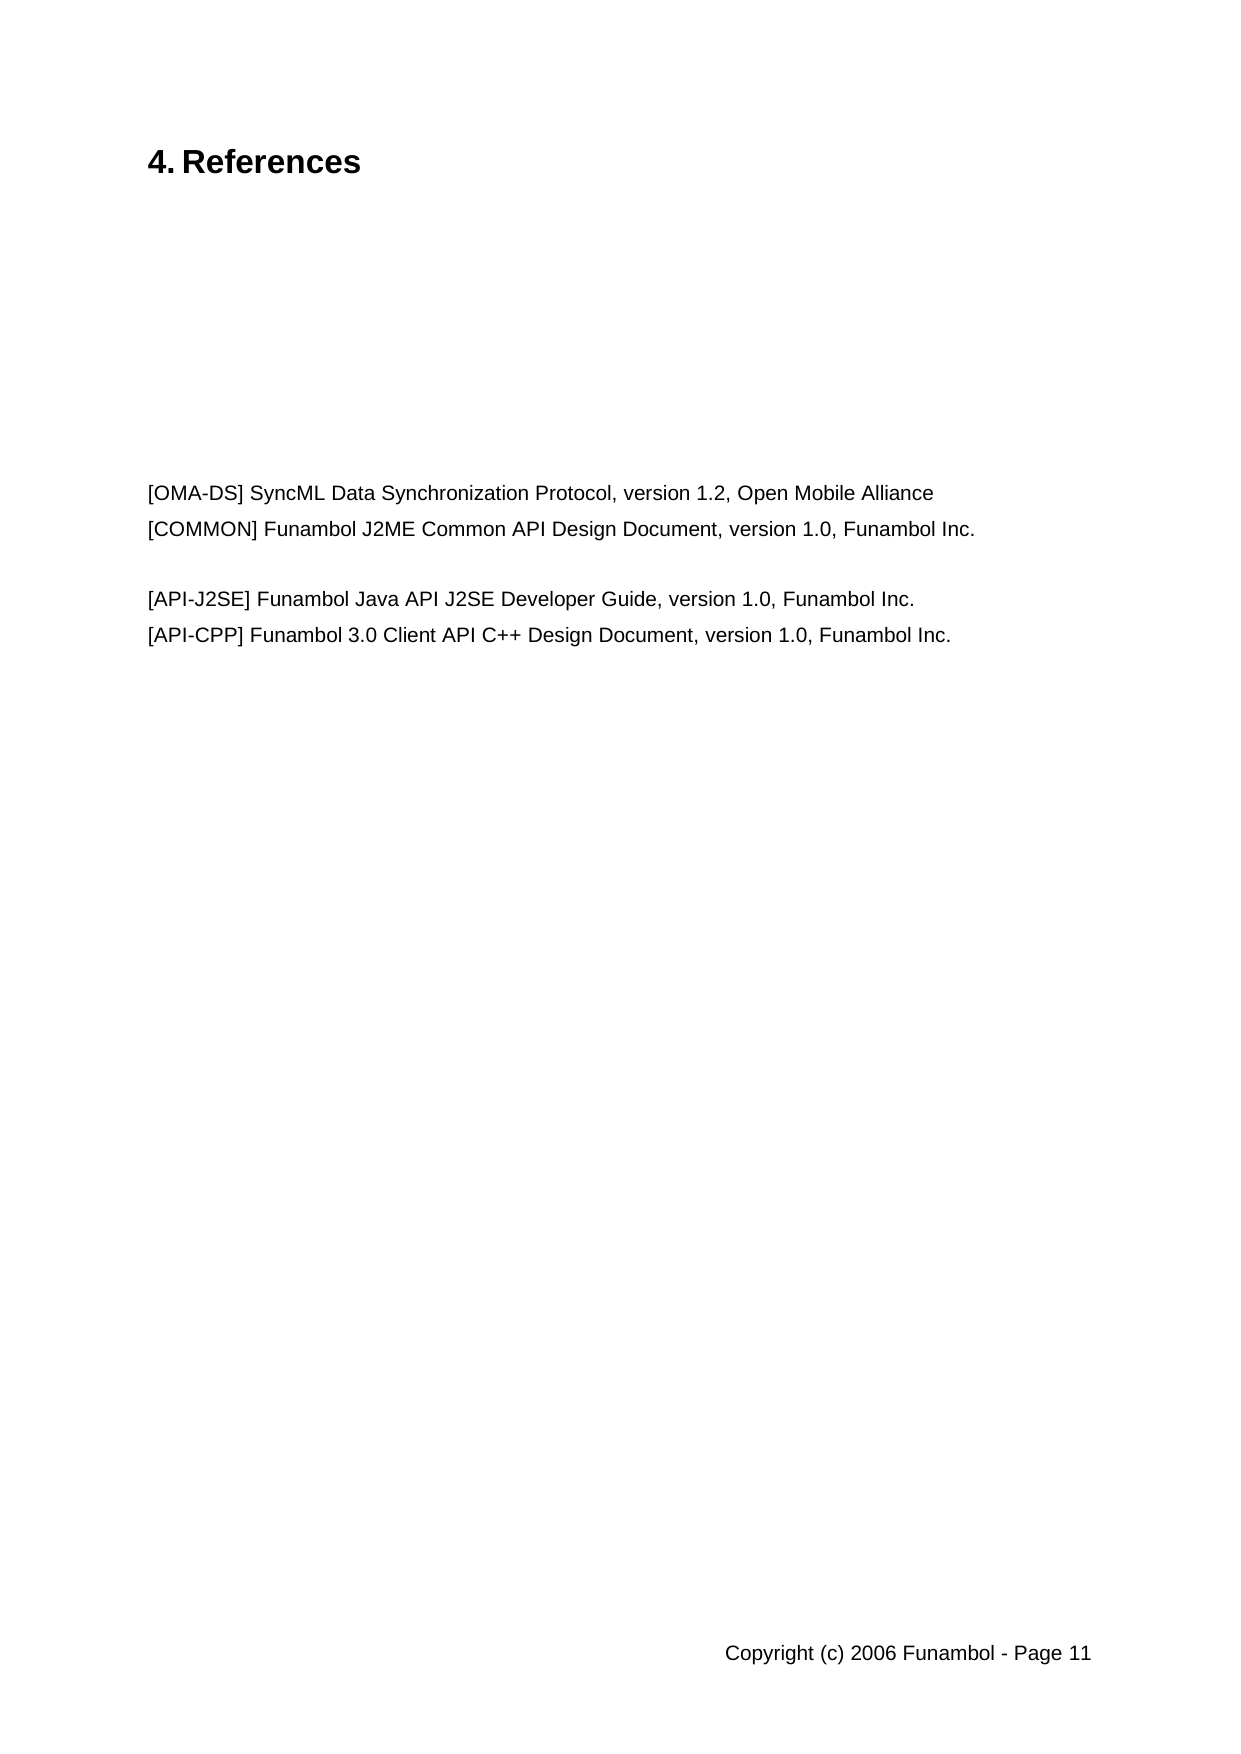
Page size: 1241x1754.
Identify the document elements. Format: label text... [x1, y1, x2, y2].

text [API-J2SE] Funambol Java API J2SE Developer Guide, version 1.0, Funambol Inc. [148, 588, 1093, 611]
text [API-CPP] Funambol 3.0 Client API C++ Design Document, version 1.0, Funambol Inc. [148, 623, 1093, 647]
text [OMA-DS] SyncML Data Synchronization Protocol, version 1.2, Open Mobile Alliance [148, 482, 1093, 505]
text [COMMON] Funambol J2ME Common API Design Document, version 1.0, Funambol Inc. [148, 517, 1093, 541]
subtitle References [148, 143, 1093, 180]
